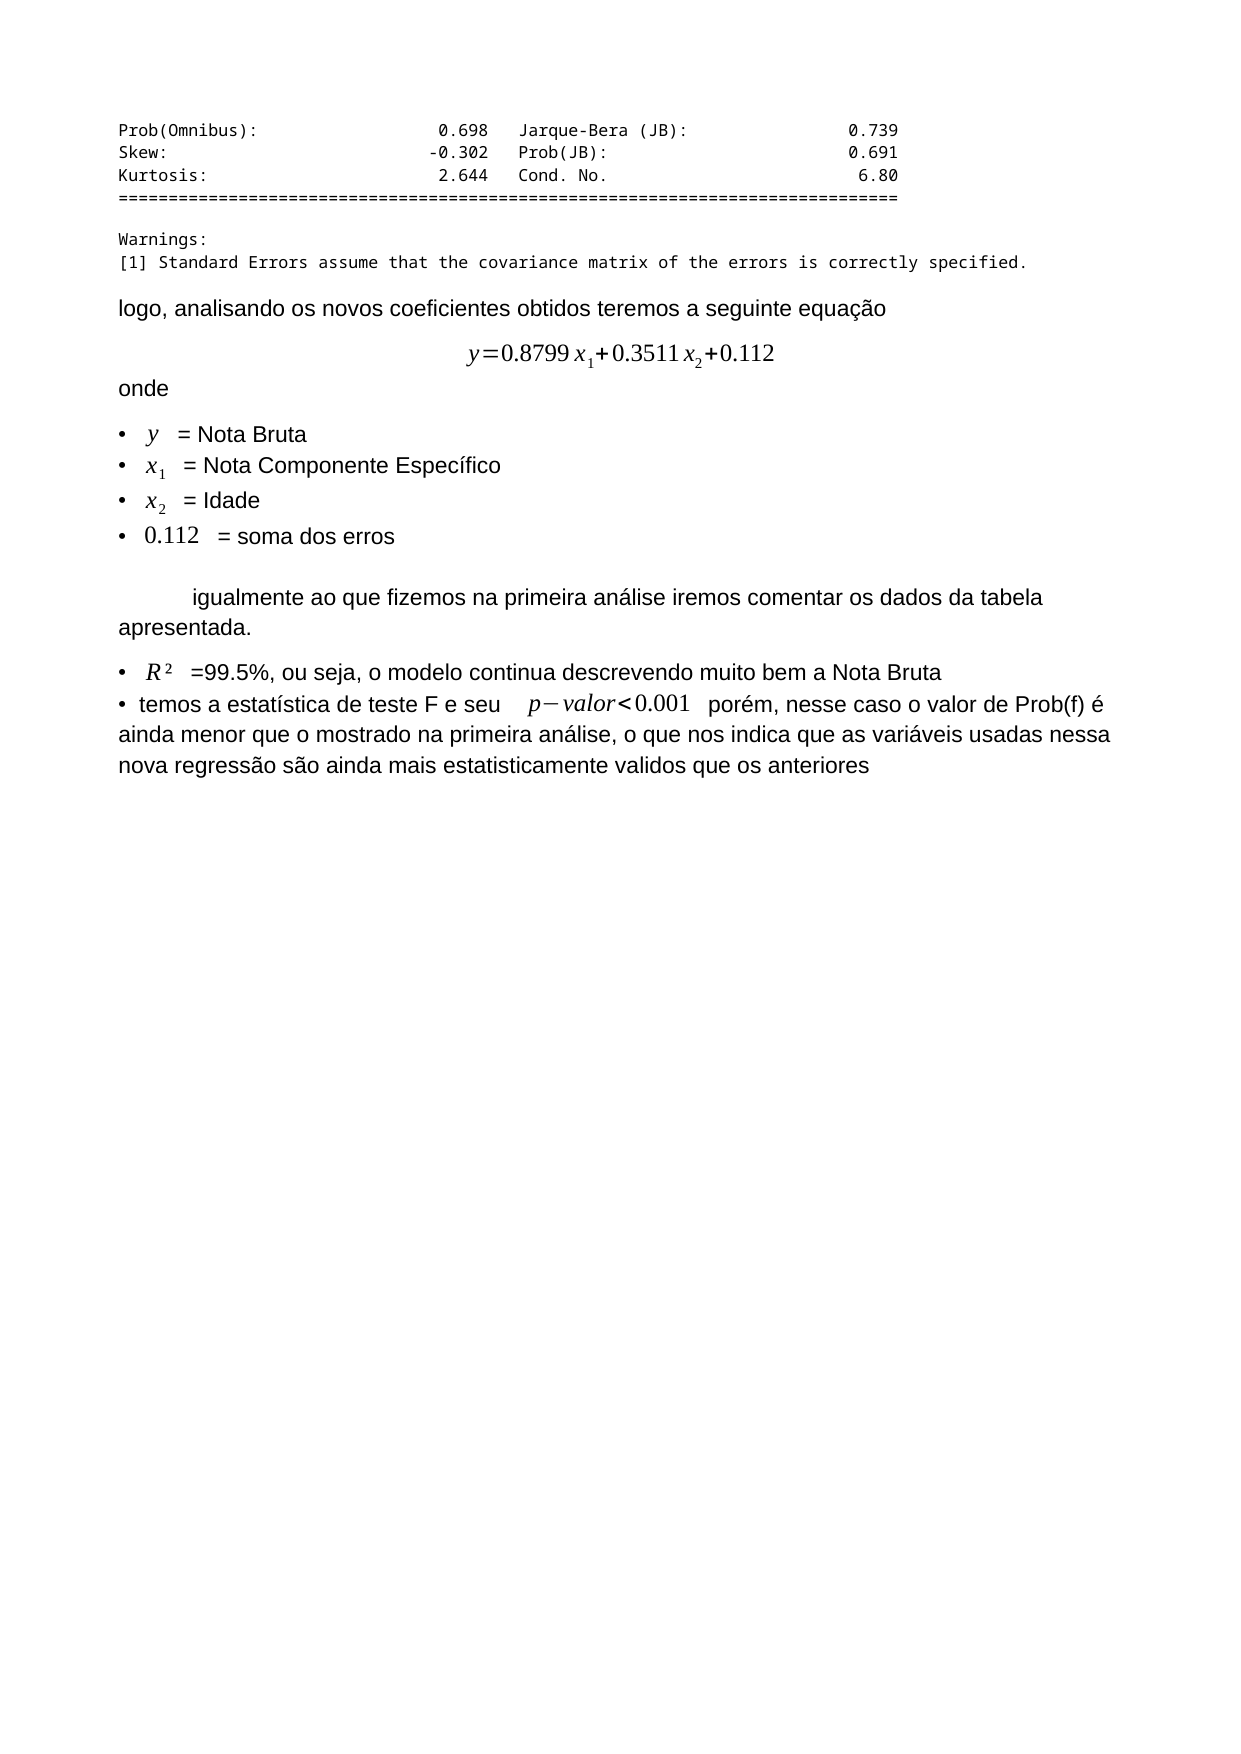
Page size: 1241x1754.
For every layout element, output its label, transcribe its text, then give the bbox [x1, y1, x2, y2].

text [1] Standard Errors assume that the covariance matrix of the errors is correctly specified. [118, 251, 1122, 273]
list = Idade [118, 487, 1122, 518]
text Warnings: [118, 228, 1122, 251]
text onde [118, 375, 1122, 402]
list = Nota Componente Específico [118, 451, 1122, 483]
list =99.5%, ou seja, o modelo continua descrevendo muito bem a Nota Bruta [118, 658, 1122, 686]
list = soma dos erros [118, 522, 1122, 549]
list = Nota Bruta [118, 420, 1122, 448]
text Prob(Omnibus): 0.698 Jarque-Bera (JB): 0.739 [118, 118, 1122, 141]
text ============================================================================== [118, 186, 1122, 209]
text logo, analisando os novos coeficientes obtidos teremos a seguinte equação [118, 295, 1122, 322]
text Skew: -0.302 Prob(JB): 0.691 [118, 141, 1122, 163]
text igualmente ao que fizemos na primeira análise iremos comentar os dados da tabela apresentada. [118, 583, 1122, 640]
text Kurtosis: 2.644 Cond. No. 6.80 [118, 163, 1122, 186]
list temos a estatística de teste F e seu porém, nesse caso o valor de Prob(f) é ainda menor que o mostrado na primeira análise, o que nos indica que as variáveis usadas nessa nova regressão são ainda mais estatisticamente validos que os anteriores [118, 690, 1122, 778]
